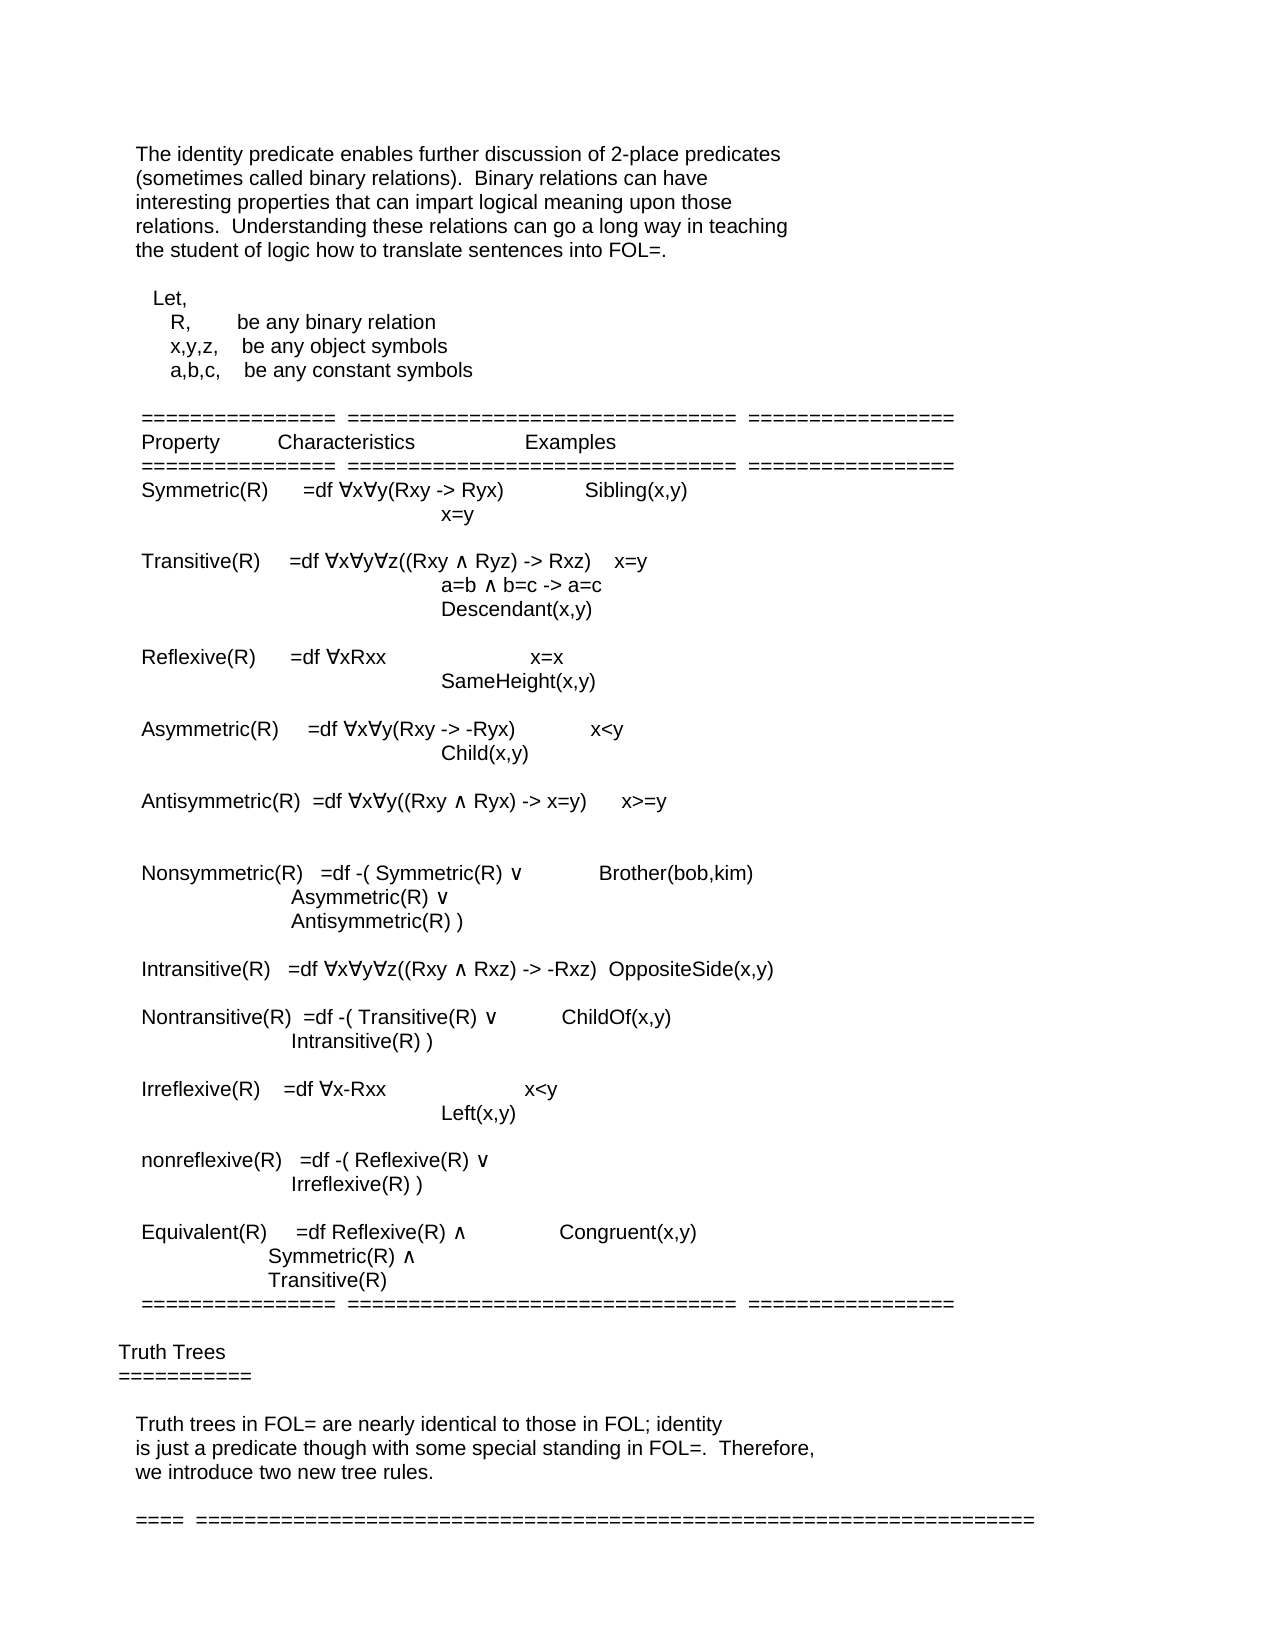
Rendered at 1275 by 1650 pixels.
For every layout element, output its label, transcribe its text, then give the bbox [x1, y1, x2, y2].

text is just a predicate though with some special standing in FOL=. Therefore, [118, 1436, 1157, 1460]
text we introduce two new tree rules. [118, 1460, 1157, 1484]
text ================ ================================ ================= [118, 1292, 1157, 1316]
text =========== [118, 1364, 1157, 1388]
text a,b,c, be any constant symbols [118, 358, 1157, 382]
text SameHeight(x,y) [118, 669, 1157, 693]
text Symmetric(R) =df ∀x∀y(Rxy -> Ryx) Sibling(x,y) [118, 477, 1157, 501]
text Transitive(R) [118, 1268, 1157, 1292]
text Nonsymmetric(R) =df -( Symmetric(R) ∨ Brother(bob,kim) [118, 861, 1157, 885]
text R, be any binary relation [118, 310, 1157, 334]
text ==== ===================================================================== [118, 1508, 1157, 1532]
text Reflexive(R) =df ∀xRxx x=x [118, 645, 1157, 669]
text Antisymmetric(R) =df ∀x∀y((Rxy ∧ Ryx) -> x=y) x>=y [118, 789, 1157, 813]
text Equivalent(R) =df Reflexive(R) ∧ Congruent(x,y) [118, 1220, 1157, 1244]
text x=y [118, 501, 1157, 525]
text nonreflexive(R) =df -( Reflexive(R) ∨ [118, 1148, 1157, 1172]
text Asymmetric(R) ∨ [118, 885, 1157, 909]
text Intransitive(R) ) [118, 1028, 1157, 1052]
text Asymmetric(R) =df ∀x∀y(Rxy -> -Ryx) x<y [118, 717, 1157, 741]
text Symmetric(R) ∧ [118, 1244, 1157, 1268]
text ================ ================================ ================= [118, 406, 1157, 429]
text Intransitive(R) =df ∀x∀y∀z((Rxy ∧ Rxz) -> -Rxz) OppositeSide(x,y) [118, 957, 1157, 981]
text Let, [118, 286, 1157, 310]
text Left(x,y) [118, 1100, 1157, 1124]
text Property Characteristics Examples [118, 429, 1157, 453]
text Truth Trees [118, 1340, 1157, 1364]
text x,y,z, be any object symbols [118, 334, 1157, 358]
text Irreflexive(R) =df ∀x-Rxx x<y [118, 1076, 1157, 1100]
text Transitive(R) =df ∀x∀y∀z((Rxy ∧ Ryz) -> Rxz) x=y [118, 549, 1157, 573]
text interesting properties that can impart logical meaning upon those [118, 190, 1157, 214]
text Child(x,y) [118, 741, 1157, 765]
text Truth trees in FOL= are nearly identical to those in FOL; identity [118, 1412, 1157, 1436]
text Descendant(x,y) [118, 597, 1157, 621]
text ================ ================================ ================= [118, 453, 1157, 477]
text Antisymmetric(R) ) [118, 909, 1157, 933]
text a=b ∧ b=c -> a=c [118, 573, 1157, 597]
text Nontransitive(R) =df -( Transitive(R) ∨ ChildOf(x,y) [118, 1004, 1157, 1028]
text The identity predicate enables further discussion of 2-place predicates [118, 142, 1157, 166]
text (sometimes called binary relations). Binary relations can have [118, 166, 1157, 190]
text the student of logic how to translate sentences into FOL=. [118, 238, 1157, 262]
text Irreflexive(R) ) [118, 1172, 1157, 1196]
text relations. Understanding these relations can go a long way in teaching [118, 214, 1157, 238]
